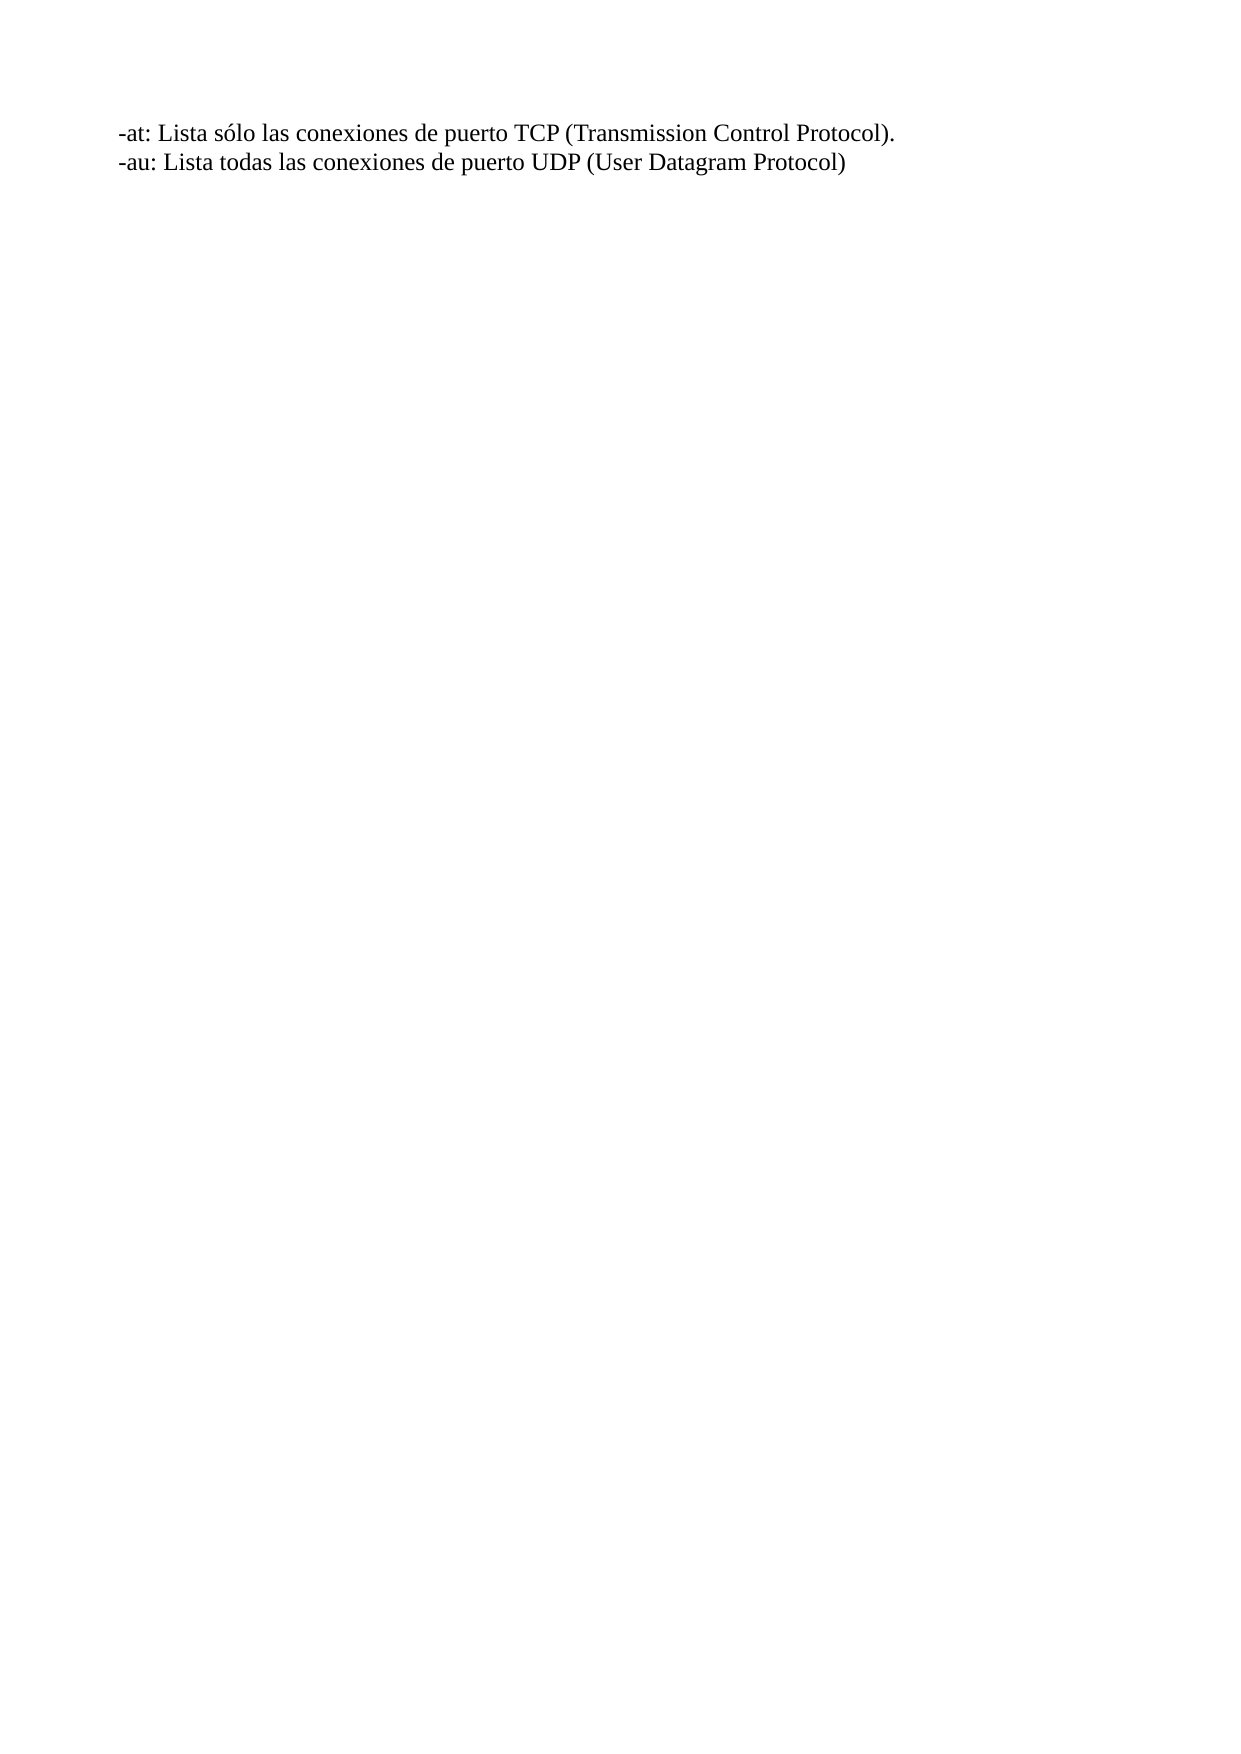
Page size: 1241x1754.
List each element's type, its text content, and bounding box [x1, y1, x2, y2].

text -au: Lista todas las conexiones de puerto UDP (User Datagram Protocol) [118, 147, 1122, 176]
text -at: Lista sólo las conexiones de puerto TCP (Transmission Control Protocol). [118, 118, 1122, 147]
